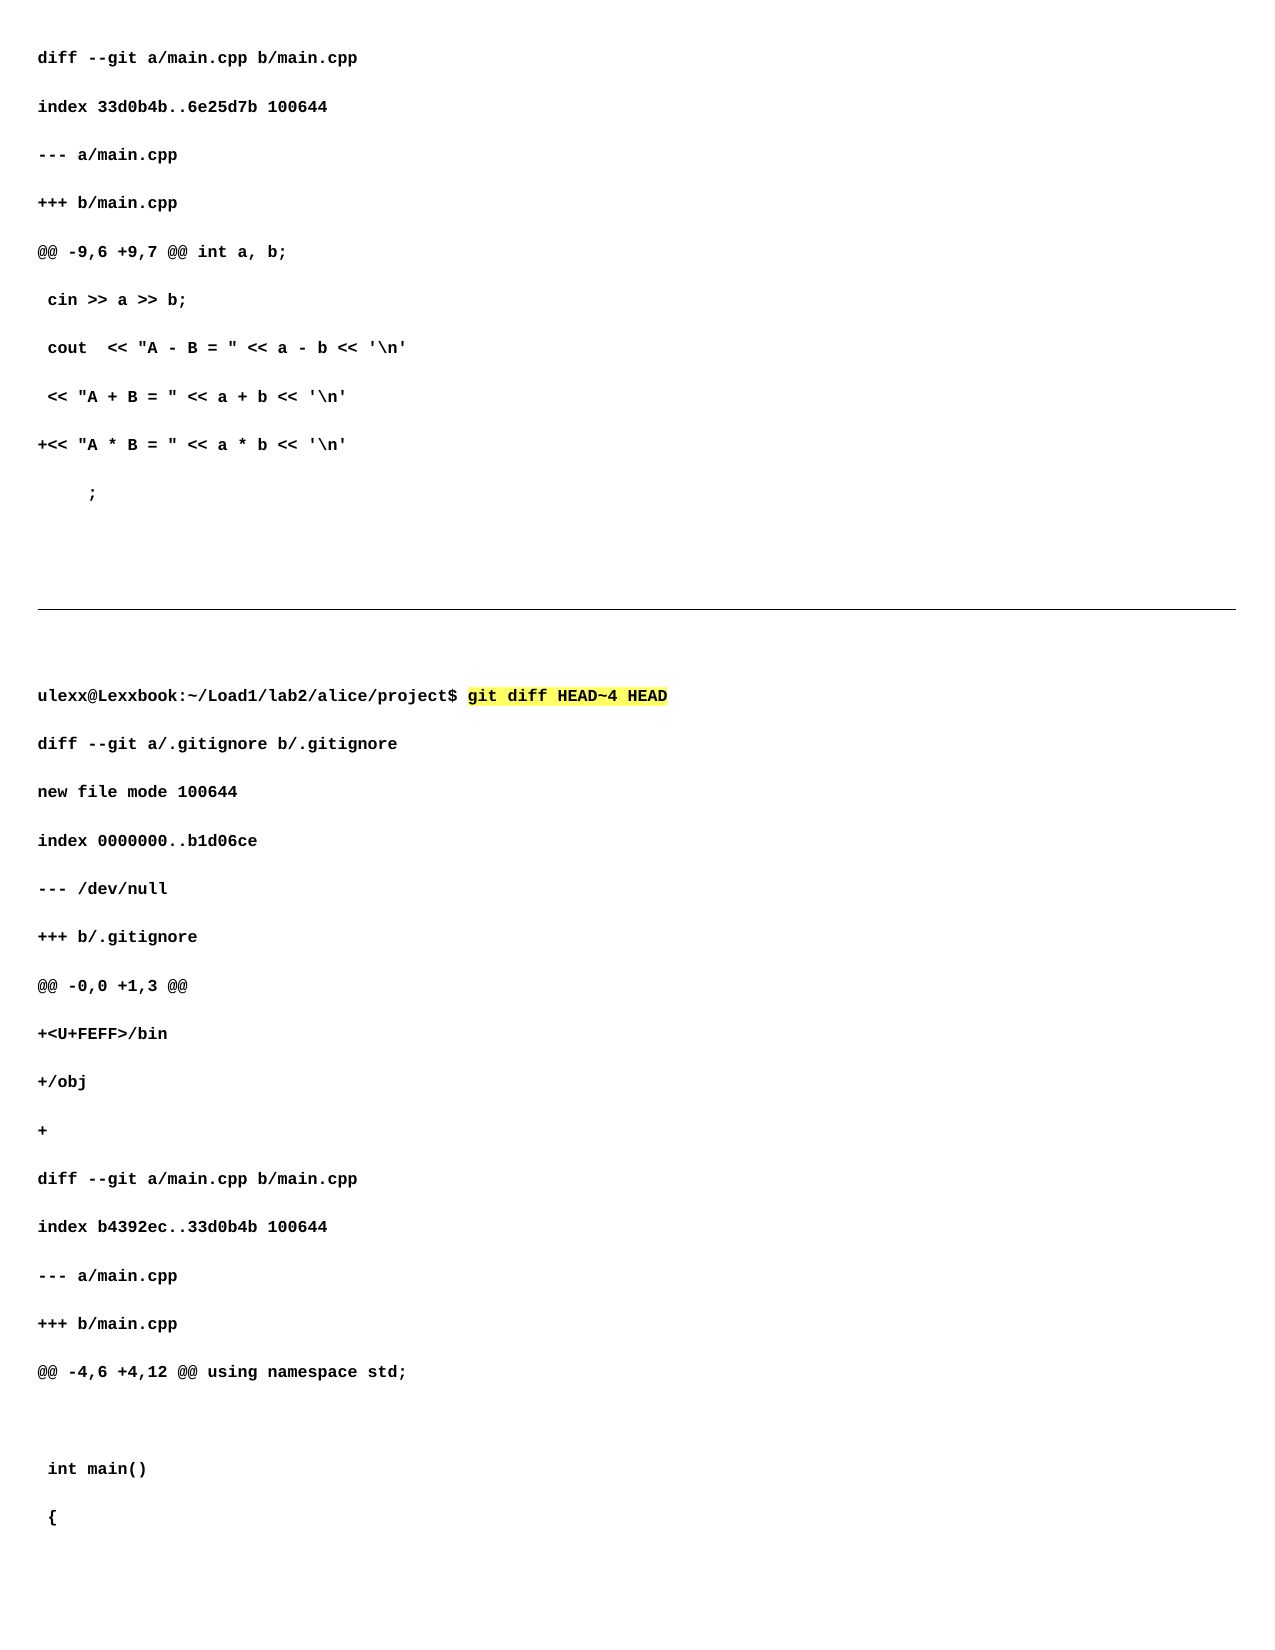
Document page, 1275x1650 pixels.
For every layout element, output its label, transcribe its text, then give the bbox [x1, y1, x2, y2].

text diff --git a/main.cpp b/main.cpp [37, 1171, 1236, 1189]
text new file mode 100644 [37, 784, 1236, 803]
text @@ -9,6 +9,7 @@ int a, b; [37, 243, 1236, 262]
text --- a/main.cpp [37, 147, 1236, 166]
text --- /dev/null [37, 881, 1236, 899]
text + [37, 1122, 1236, 1141]
text +<U+FEFF>/bin [37, 1026, 1236, 1044]
text diff --git a/.gitignore b/.gitignore [37, 736, 1236, 754]
text +<< "A * B = " << a * b << '\n' [37, 437, 1236, 456]
text << "A + B = " << a + b << '\n' [37, 388, 1236, 407]
text ; [37, 485, 1236, 504]
text --- a/main.cpp [37, 1267, 1236, 1286]
text @@ -4,6 +4,12 @@ using namespace std; [37, 1364, 1236, 1383]
text { [37, 1509, 1236, 1528]
text index 0000000..b1d06ce [37, 832, 1236, 851]
text @@ -0,0 +1,3 @@ [37, 977, 1236, 996]
text +++ b/main.cpp [37, 195, 1236, 214]
text int main() [37, 1461, 1236, 1479]
text ulexx@Lexxbook:~/Load1/lab2/alice/project$ git diff HEAD~4 HEAD [37, 687, 1236, 706]
text cin >> a >> b; [37, 292, 1236, 311]
text +/obj [37, 1074, 1236, 1093]
text +++ b/.gitignore [37, 929, 1236, 948]
text +++ b/main.cpp [37, 1316, 1236, 1334]
text cout << "A - B = " << a - b << '\n' [37, 340, 1236, 359]
text index b4392ec..33d0b4b 100644 [37, 1219, 1236, 1238]
text diff --git a/main.cpp b/main.cpp [37, 50, 1236, 69]
text index 33d0b4b..6e25d7b 100644 [37, 98, 1236, 117]
